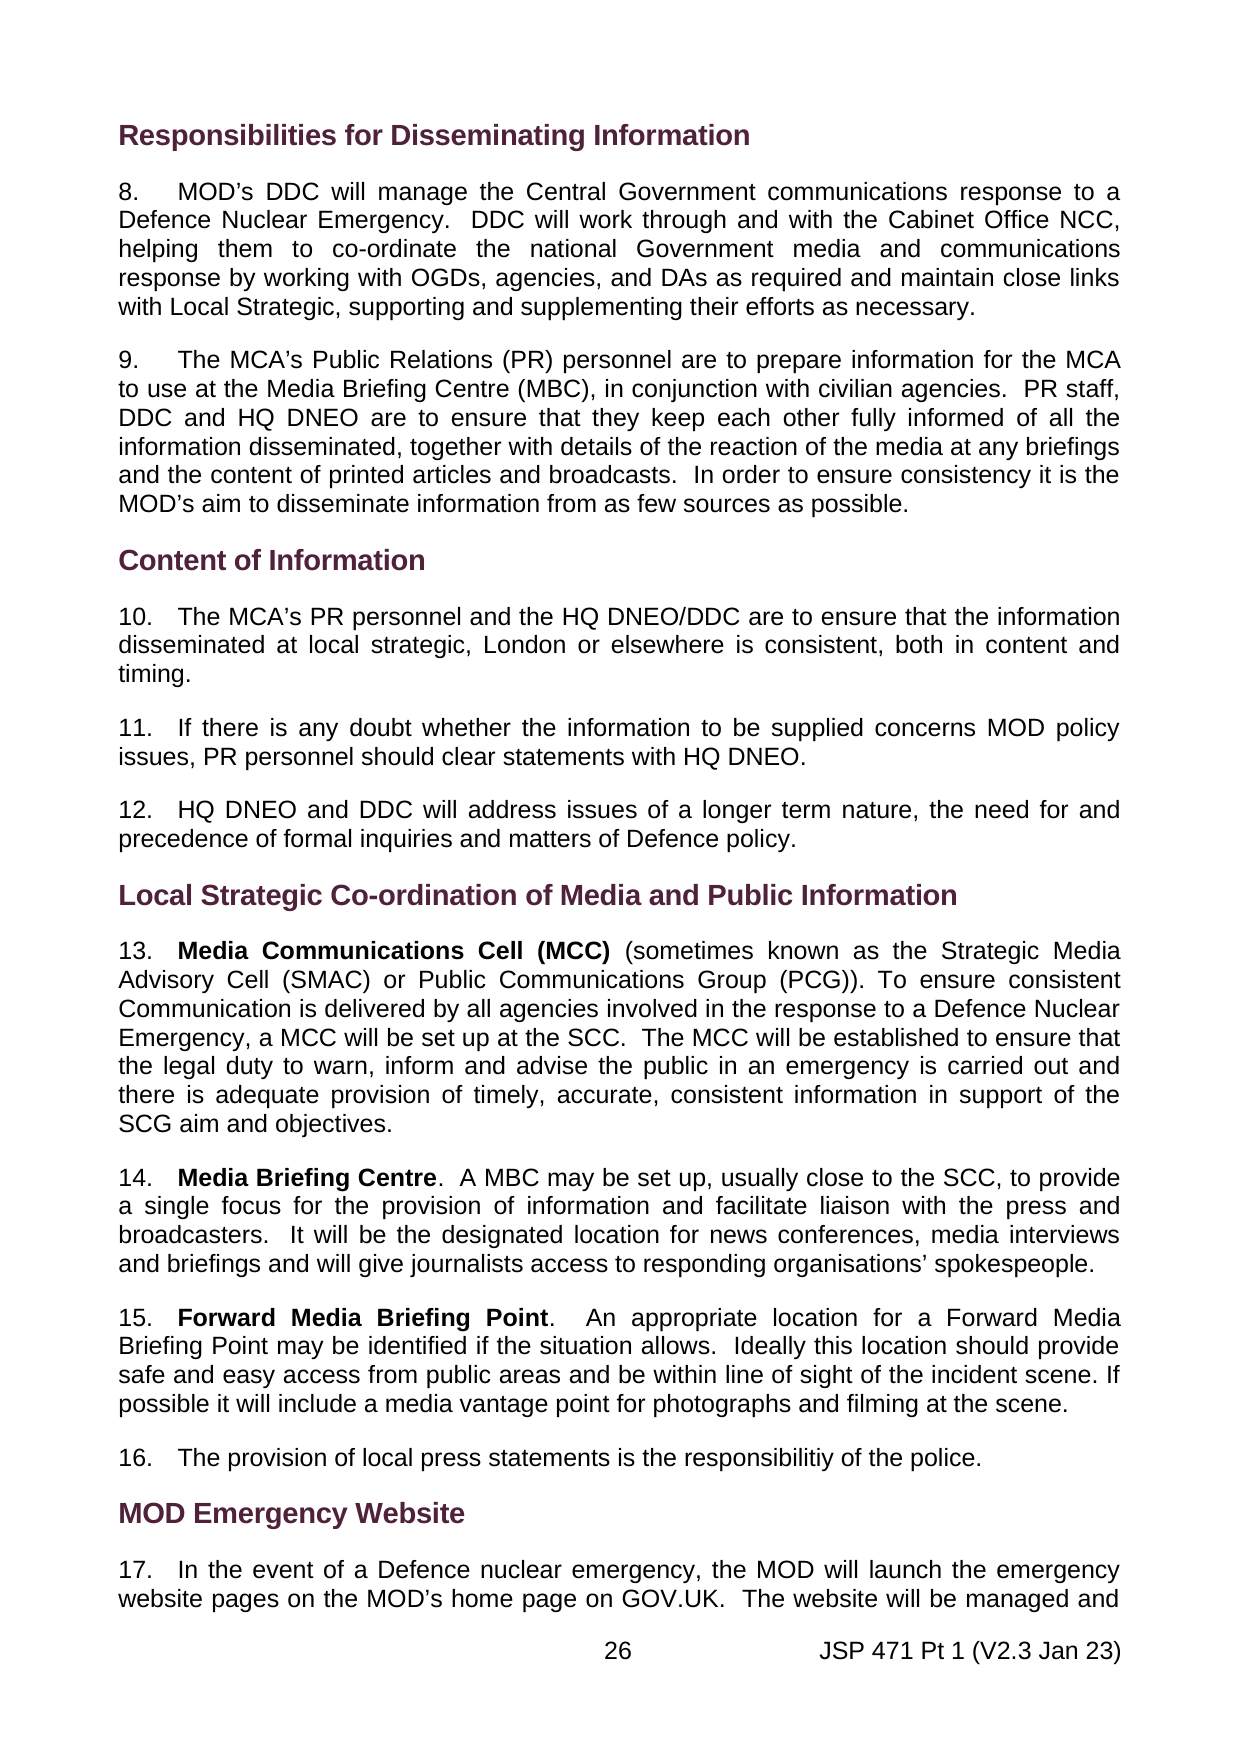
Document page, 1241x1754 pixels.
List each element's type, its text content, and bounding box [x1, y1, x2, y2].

list The provision of local press statements is the responsibilitiy of the police. [118, 1442, 1122, 1471]
list The MCA’s PR personnel and the HQ DNEO/DDC are to ensure that the information disseminated at local strategic, London or elsewhere is consistent, both in content and timing. [118, 601, 1122, 688]
list Media Briefing Centre. A MBC may be set up, usually close to the SCC, to provide a single focus for the provision of information and facilitate liaison with the press and broadcasters. It will be the designated location for news conferences, media interviews and briefings and will give journalists access to responding organisations’ spokespeople. [118, 1162, 1122, 1277]
subtitle Local Strategic Co-ordination of Media and Public Information [118, 878, 1122, 911]
list The MCA’s Public Relations (PR) personnel are to prepare information for the MCA to use at the Media Briefing Centre (MBC), in conjunction with civilian agencies. PR staff, DDC and HQ DNEO are to ensure that they keep each other fully informed of all the information disseminated, together with details of the reaction of the media at any briefings and the content of printed articles and broadcasts. In order to ensure consistency it is the MOD’s aim to disseminate information from as few sources as possible. [118, 345, 1122, 518]
list MOD’s DDC will manage the Central Government communications response to a Defence Nuclear Emergency. DDC will work through and with the Cabinet Office NCC, helping them to co-ordinate the national Government media and communications response by working with OGDs, agencies, and DAs as required and maintain close links with Local Strategic, supporting and supplementing their efforts as necessary. [118, 177, 1122, 320]
list Media Communications Cell (MCC) (sometimes known as the Strategic Media Advisory Cell (SMAC) or Public Communications Group (PCG)). To ensure consistent Communication is delivered by all agencies involved in the response to a Defence Nuclear Emergency, a MCC will be set up at the SCC. The MCC will be established to ensure that the legal duty to warn, inform and advise the public in an emergency is carried out and there is adequate provision of timely, accurate, consistent information in support of the SCG aim and objectives. [118, 936, 1122, 1137]
list If there is any doubt whether the information to be supplied concerns MOD policy issues, PR personnel should clear statements with HQ DNEO. [118, 713, 1122, 770]
list In the event of a Defence nuclear emergency, the MOD will launch the emergency website pages on the MOD’s home page on GOV.UK. The website will be managed and [118, 1555, 1122, 1612]
list HQ DNEO and DDC will address issues of a longer term nature, the need for and precedence of formal inquiries and matters of Defence policy. [118, 795, 1122, 853]
subtitle Responsibilities for Disseminating Information [118, 118, 1122, 152]
subtitle MOD Emergency Website [118, 1496, 1122, 1530]
list Forward Media Briefing Point. An appropriate location for a Forward Media Briefing Point may be identified if the situation allows. Ideally this location should provide safe and easy access from public areas and be within line of sight of the incident scene. If possible it will include a media vantage point for photographs and filming at the scene. [118, 1302, 1122, 1417]
subtitle Content of Information [118, 543, 1122, 576]
